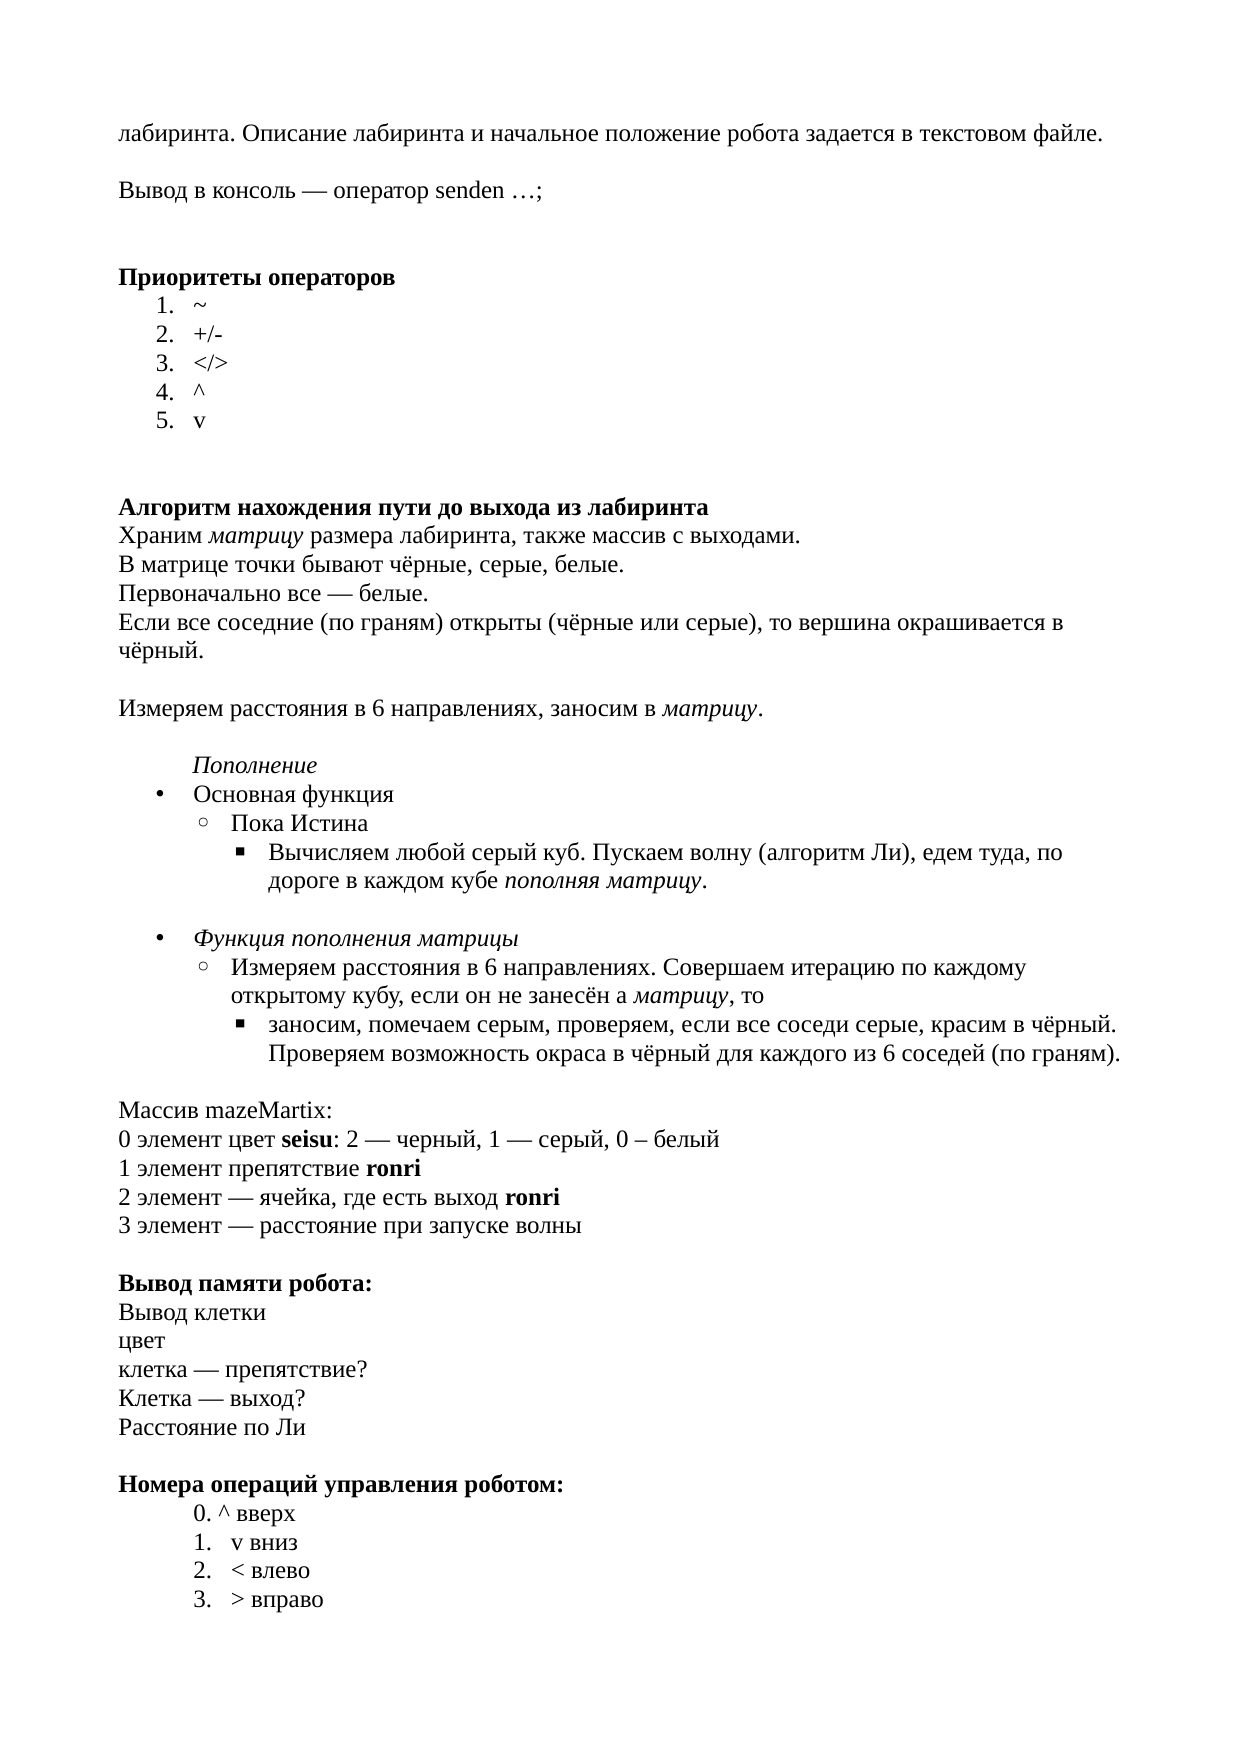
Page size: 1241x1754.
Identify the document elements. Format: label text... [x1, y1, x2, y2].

list < влево [193, 1556, 1122, 1584]
text лабиринта. Описание лабиринта и начальное положение робота задается в текстовом файле. [118, 118, 1122, 147]
text Массив mazeMartix: [118, 1096, 1122, 1124]
text цвет [118, 1326, 1122, 1354]
list Вычисляем любой серый куб. Пускаем волну (алгоритм Ли), едем туда, по дороге в каждом кубе пополняя матрицу. [231, 837, 1122, 894]
list ^ [156, 377, 1122, 406]
text Расстояние по Ли [118, 1412, 1122, 1441]
text Алгоритм нахождения пути до выхода из лабиринта [118, 492, 1122, 521]
text 2 элемент — ячейка, где есть выход ronri [118, 1182, 1122, 1211]
text Вывод в консоль — оператор senden …; [118, 176, 1122, 204]
text Первоначально все — белые. [118, 578, 1122, 607]
list Пока Истина [193, 808, 1122, 837]
list 0. ^ вверх [156, 1498, 1122, 1527]
list ~ [156, 291, 1122, 319]
list v [156, 406, 1122, 434]
text Вывод клетки [118, 1297, 1122, 1326]
list Функция пополнения матрицы [156, 923, 1122, 952]
list v вниз [193, 1527, 1122, 1556]
text Храним матрицу размера лабиринта, также массив с выходами. [118, 521, 1122, 549]
text 3 элемент — расстояние при запуске волны [118, 1211, 1122, 1239]
text 0 элемент цвет seisu: 2 — черный, 1 — серый, 0 – белый [118, 1124, 1122, 1153]
text клетка — препятствие? [118, 1354, 1122, 1383]
text Приоритеты операторов [118, 262, 1122, 291]
list +/- [156, 319, 1122, 348]
text Вывод памяти робота: [118, 1268, 1122, 1297]
list Основная функция [156, 779, 1122, 808]
text В матрице точки бывают чёрные, серые, белые. [118, 549, 1122, 578]
text Номера операций управления роботом: [118, 1469, 1122, 1498]
list Измеряем расстояния в 6 направлениях. Совершаем итерацию по каждому открытому кубу, если он не занесён а матрицу, то [193, 952, 1122, 1009]
list > вправо [193, 1584, 1122, 1613]
text 1 элемент препятствие ronri [118, 1153, 1122, 1182]
text Если все соседние (по граням) открыты (чёрные или серые), то вершина окрашивается в чёрный. [118, 607, 1122, 664]
list заносим, помечаем серым, проверяем, если все соседи серые, красим в чёрный. Проверяем возможность окраса в чёрный для каждого из 6 соседей (по граням). [231, 1009, 1122, 1067]
text Клетка — выход? [118, 1383, 1122, 1412]
text Измеряем расстояния в 6 направлениях, заносим в матрицу. [118, 693, 1122, 722]
text Пополнение [118, 751, 1122, 779]
list </> [156, 348, 1122, 377]
